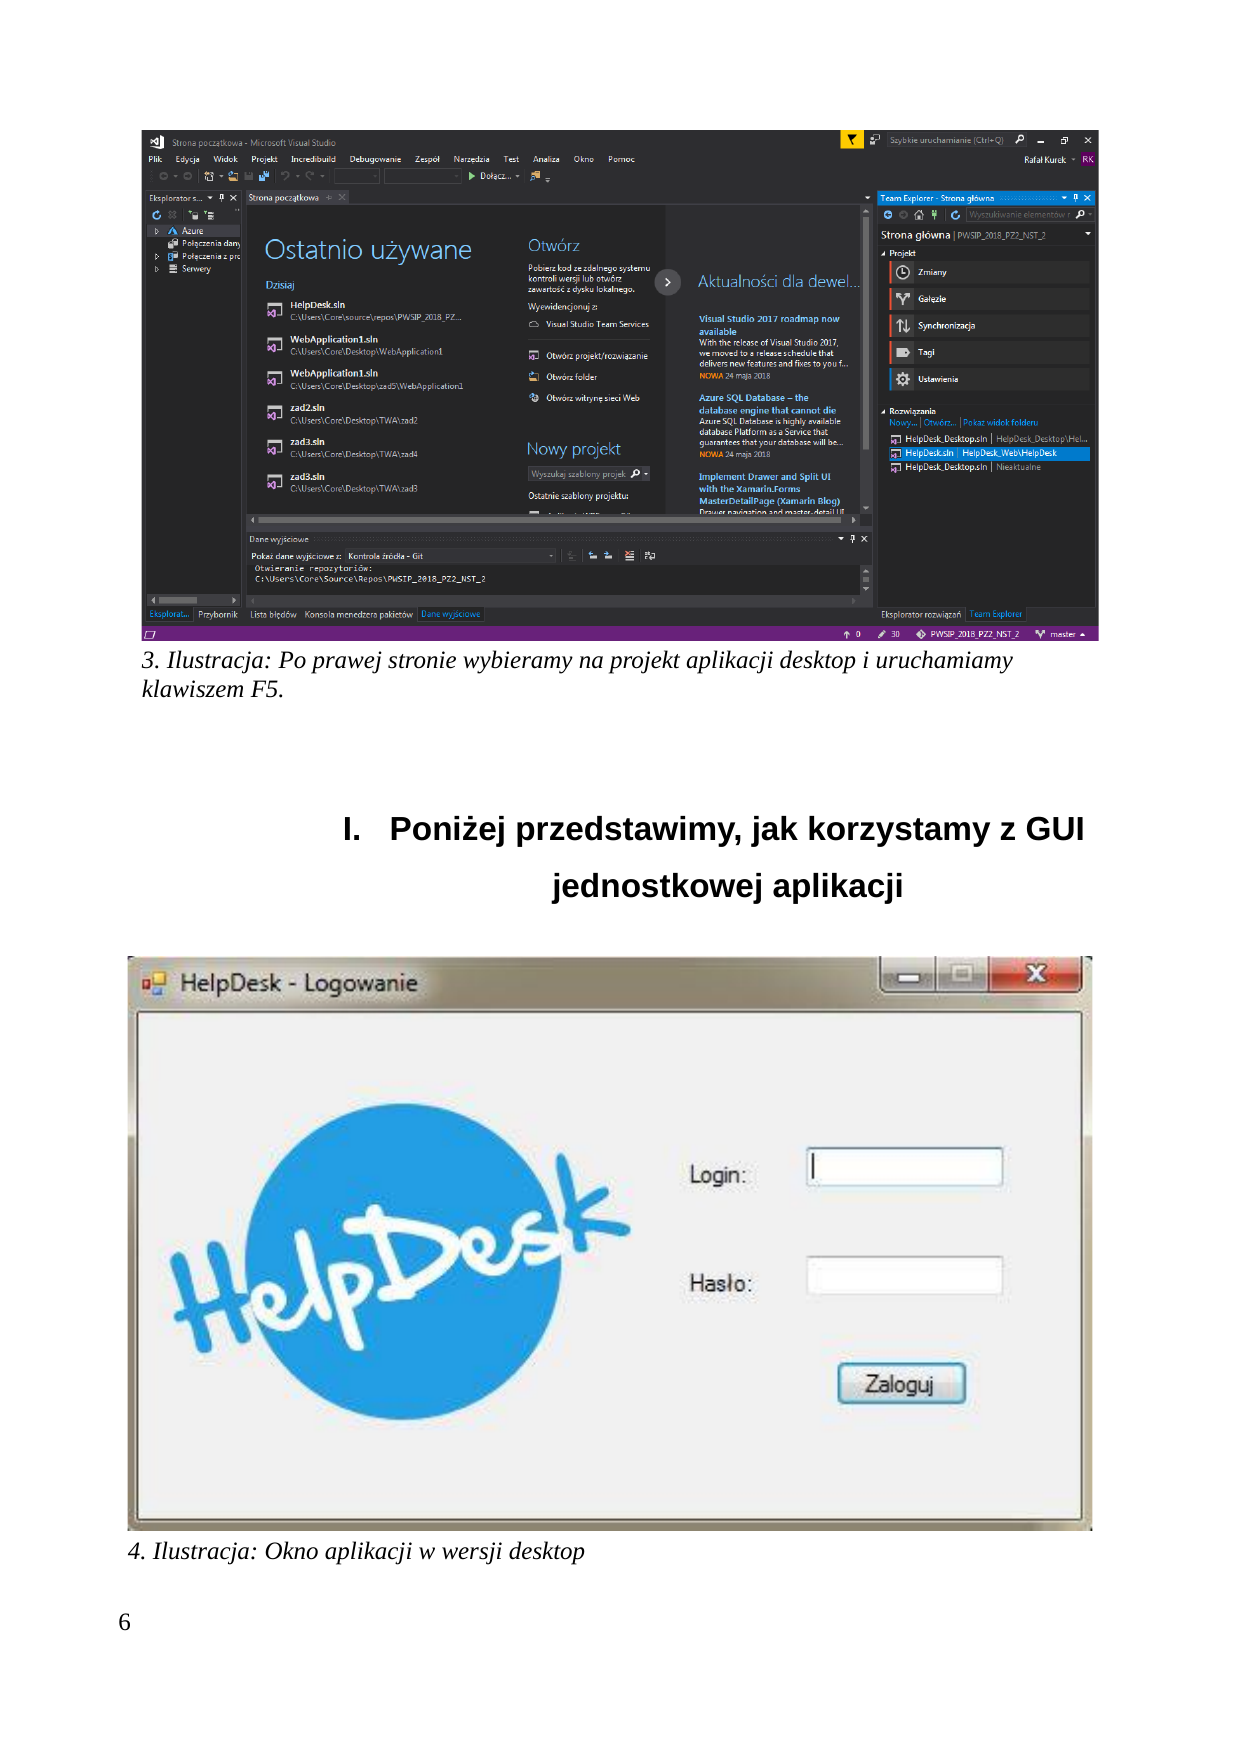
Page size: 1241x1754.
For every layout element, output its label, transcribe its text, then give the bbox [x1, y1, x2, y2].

picture [141, 130, 1099, 641]
text 3. Ilustracja: Po prawej stronie wybieramy na projekt aplikacji desktop i uruchamiamy klawiszem F5. [142, 641, 1098, 703]
subtitle Poniżej przedstawimy, jak korzystamy z GUI jednostkowej aplikacji [306, 809, 1122, 905]
picture [127, 956, 1093, 1531]
list 4. Ilustracja: Okno aplikacji w wersji desktop [128, 1531, 1093, 1565]
